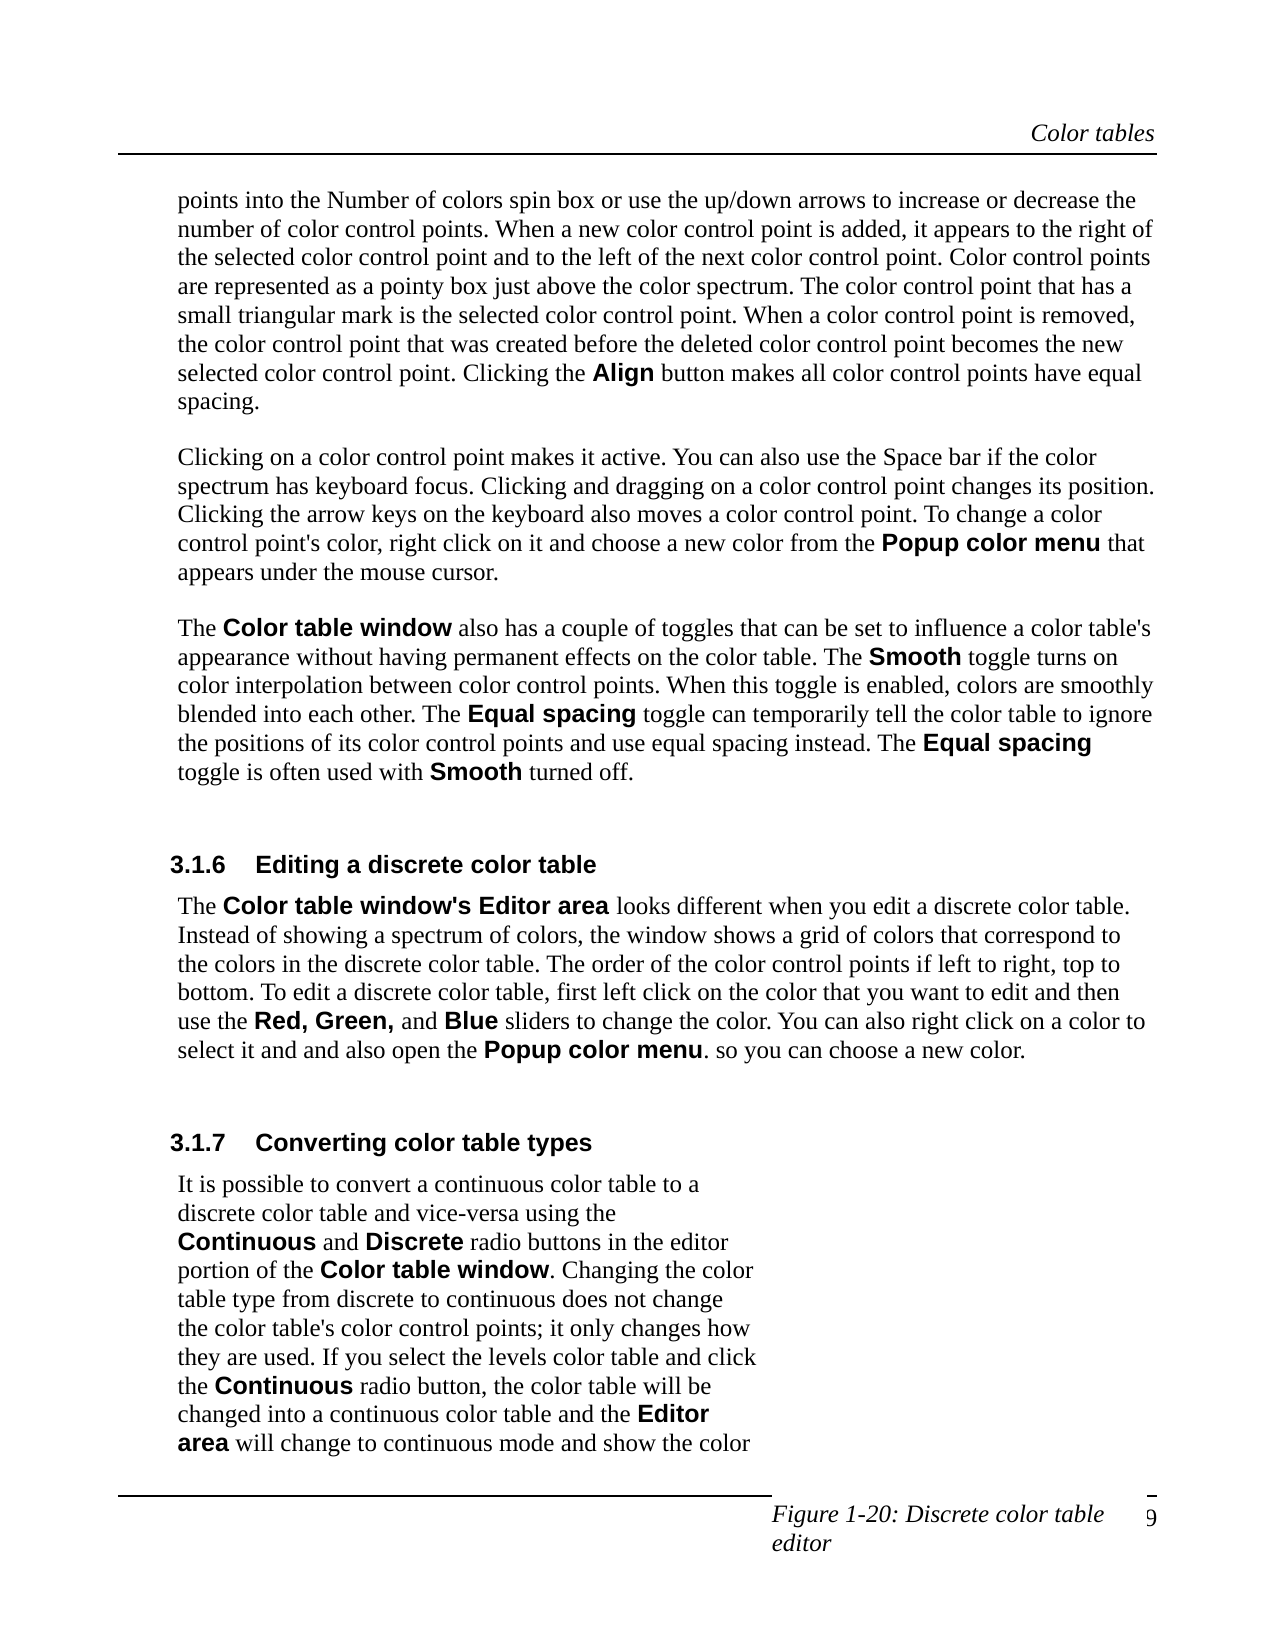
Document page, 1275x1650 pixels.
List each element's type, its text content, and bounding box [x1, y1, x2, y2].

text Figure 1-20: Discrete color table editor [772, 1150, 1147, 1557]
subtitle [772, 1557, 1147, 1570]
subtitle Converting color table types [163, 1128, 1157, 1157]
text The Color table window also has a couple of toggles that can be set to influence a color table's appearance without having permanent effects on the color table. The Smooth toggle turns on color interpolation between color control points. When this toggle is enabled, colors are smoothly blended into each other. The Equal spacing toggle can temporarily tell the color table to ignore the positions of its color control points and use equal spacing instead. The Equal spacing toggle is often used with Smooth turned off. [177, 613, 1157, 786]
subtitle Editing a discrete color table [163, 850, 1157, 879]
text The Color table window's Editor area looks different when you edit a discrete color table. Instead of showing a spectrum of colors, the window shows a grid of colors that correspond to the colors in the discrete color table. The order of the color control points if left to right, top to bottom. To edit a discrete color table, first left click on the color that you want to edit and then use the Red, Green, and Blue sliders to change the color. You can also right click on a color to select it and and also open the Popup color menu. so you can choose a new color. [177, 891, 1157, 1064]
text Clicking on a color control point makes it active. You can also use the Space bar if the color spectrum has keyboard focus. Clicking and dragging on a color control point changes its position. Clicking the arrow keys on the keyboard also moves a color control point. To change a color control point's color, right click on it and choose a new color from the Popup color menu that appears under the mouse cursor. [177, 442, 1157, 586]
text points into the Number of colors spin box or use the up/down arrows to increase or decrease the number of color control points. When a new color control point is added, it appears to the right of the selected color control point and to the left of the next color control point. Color control points are represented as a pointy box just above the color spectrum. The color control point that has a small triangular mark is the selected color control point. When a color control point is removed, the color control point that was created before the deleted color control point becomes the new selected color control point. Clicking the Align button makes all color control points have equal spacing. [177, 185, 1157, 415]
text It is possible to convert a continuous color table to a discrete color table and vice-versa using the Continuous and Discrete radio buttons in the editor portion of the Color table window. Changing the color table type from discrete to continuous does not change the color table's color control points; it only changes how they are used. If you select the levels color table and click the Continuous radio button, the color table will be changed into a continuous color table and the Editor area will change to continuous mode and show the color [177, 1169, 772, 1457]
